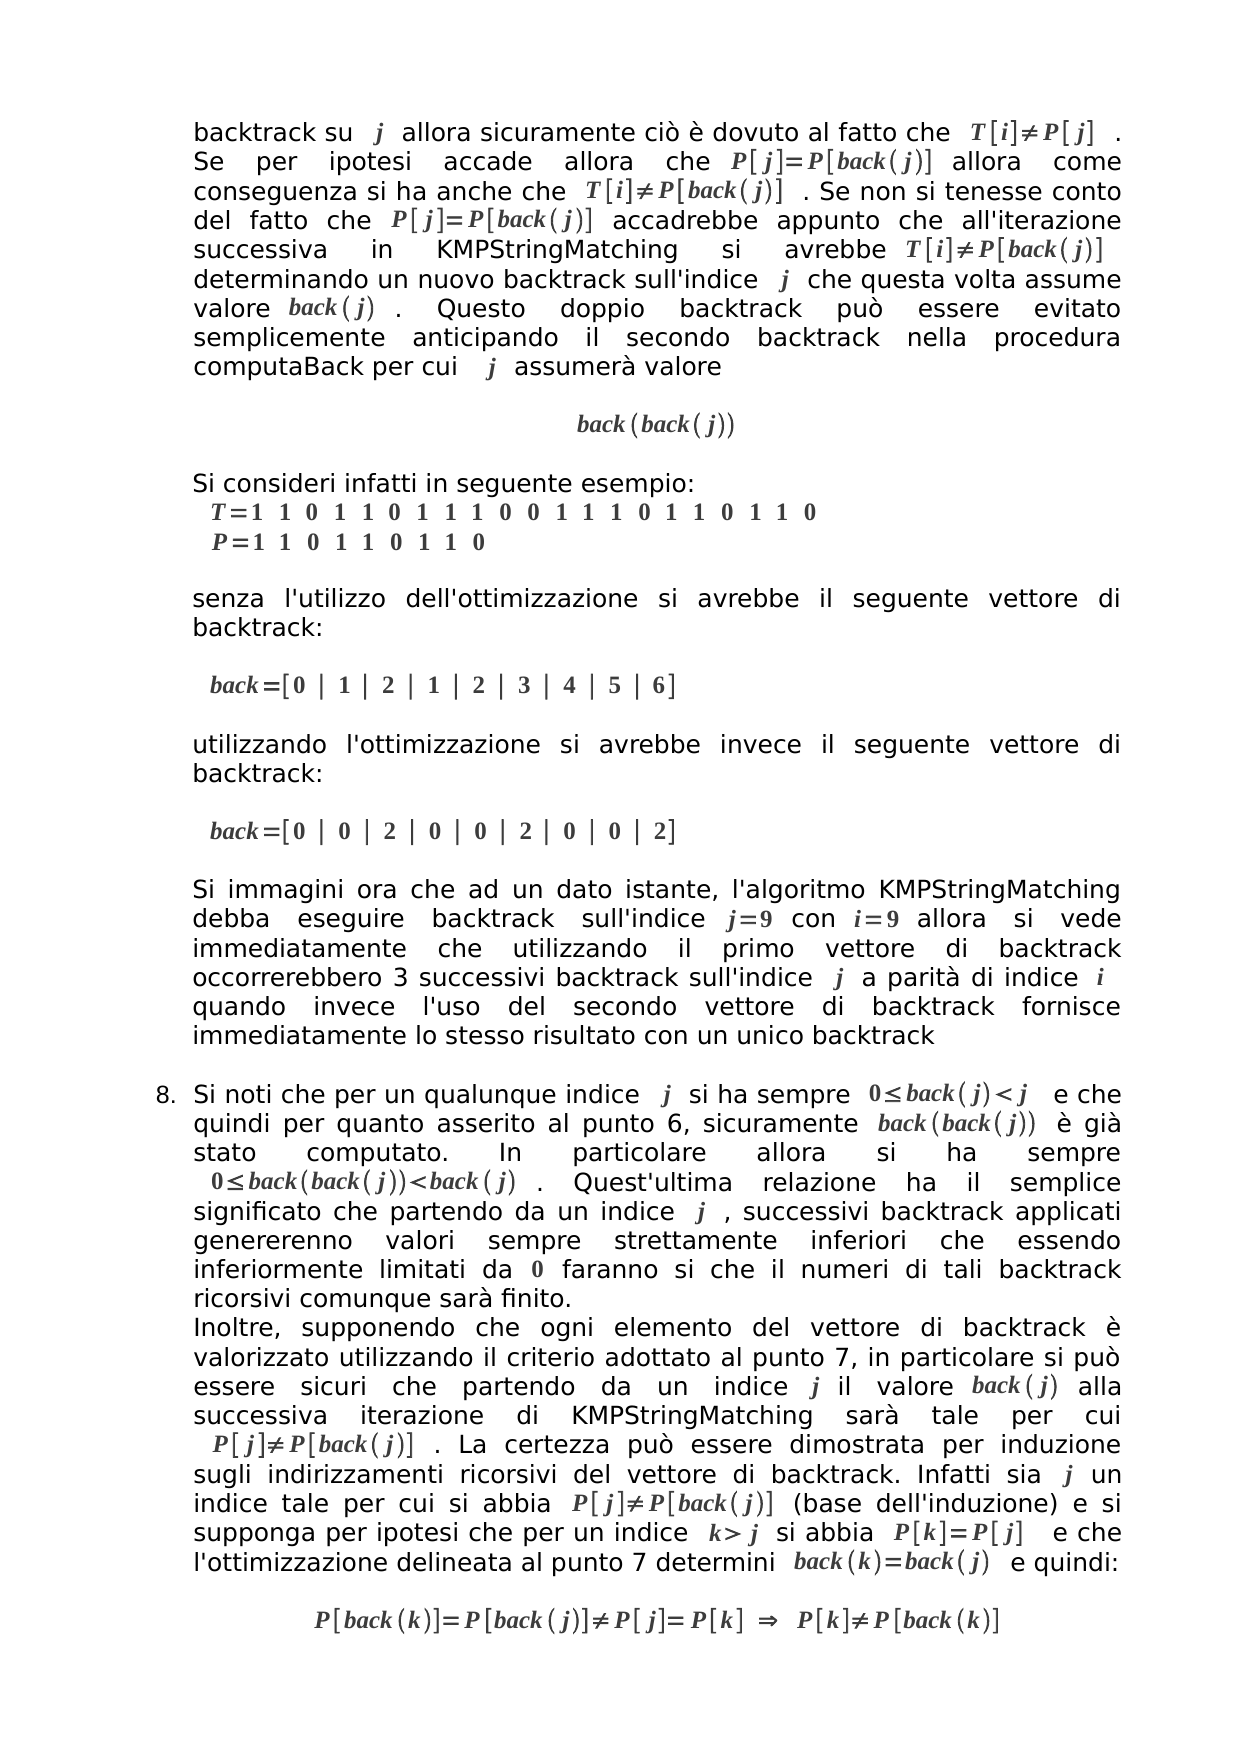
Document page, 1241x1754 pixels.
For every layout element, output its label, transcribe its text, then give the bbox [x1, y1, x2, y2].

text Si consideri infatti in seguente esempio: [192, 469, 1122, 498]
text Si immagini ora che ad un dato istante, l'algoritmo KMPStringMatching debba eseguire backtrack sull'indiceconallora si vede immediatamente che utilizzando il primo vettore di backtrack occorrerebbero 3 successivi backtrack sull'indicea parità di indicequando invece l'uso del secondo vettore di backtrack fornisce immediatamente lo stesso risultato con un unico backtrack [192, 876, 1122, 1051]
list Inoltre, supponendo che ogni elemento del vettore di backtrack è valorizzato utilizzando il criterio adottato al punto 7, in particolare si può essere sicuri che partendo da un indiceil valorealla successiva iterazione di KMPStringMatching sarà tale per cui. La certezza può essere dimostrata per induzione sugli indirizzamenti ricorsivi del vettore di backtrack. Infatti siaun indice tale per cui si abbia(base dell'induzione) e si supponga per ipotesi che per un indicesi abbia e che l'ottimizzazione delineata al punto 7 determinie quindi: [156, 1314, 1122, 1577]
text utilizzando l'ottimizzazione si avrebbe invece il seguente vettore di backtrack: [192, 730, 1122, 788]
list Si noti che per un qualunque indicesi ha sempre e che quindi per quanto asserito al punto 6, sicuramenteè già stato computato. In particolare allora si ha sempre . Quest'ultima relazione ha il semplice significato che partendo da un indice, successivi backtrack applicati genererenno valori sempre strettamente inferiori che essendo inferiormente limitati dafaranno si che il numeri di tali backtrack ricorsivi comunque sarà finito. [156, 1080, 1122, 1314]
list si supponga che per un certo indicesi sia determinato, se in un determinato istante KMPStringMatching ha necessità di eseguire backtrack suallora sicuramente ciò è dovuto al fatto che. Se per ipotesi accade allora cheallora come conseguenza si ha anche che. Se non si tenesse conto del fatto cheaccadrebbe appunto che all'iterazione successiva in KMPStringMatching si avrebbedeterminando un nuovo backtrack sull'indiceche questa volta assume valore. Questo doppio backtrack può essere evitato semplicemente anticipando il secondo backtrack nella procedura computaBack per cui assumerà valore [156, 118, 1122, 382]
text senza l'utilizzo dell'ottimizzazione si avrebbe il seguente vettore di backtrack: [192, 584, 1122, 643]
